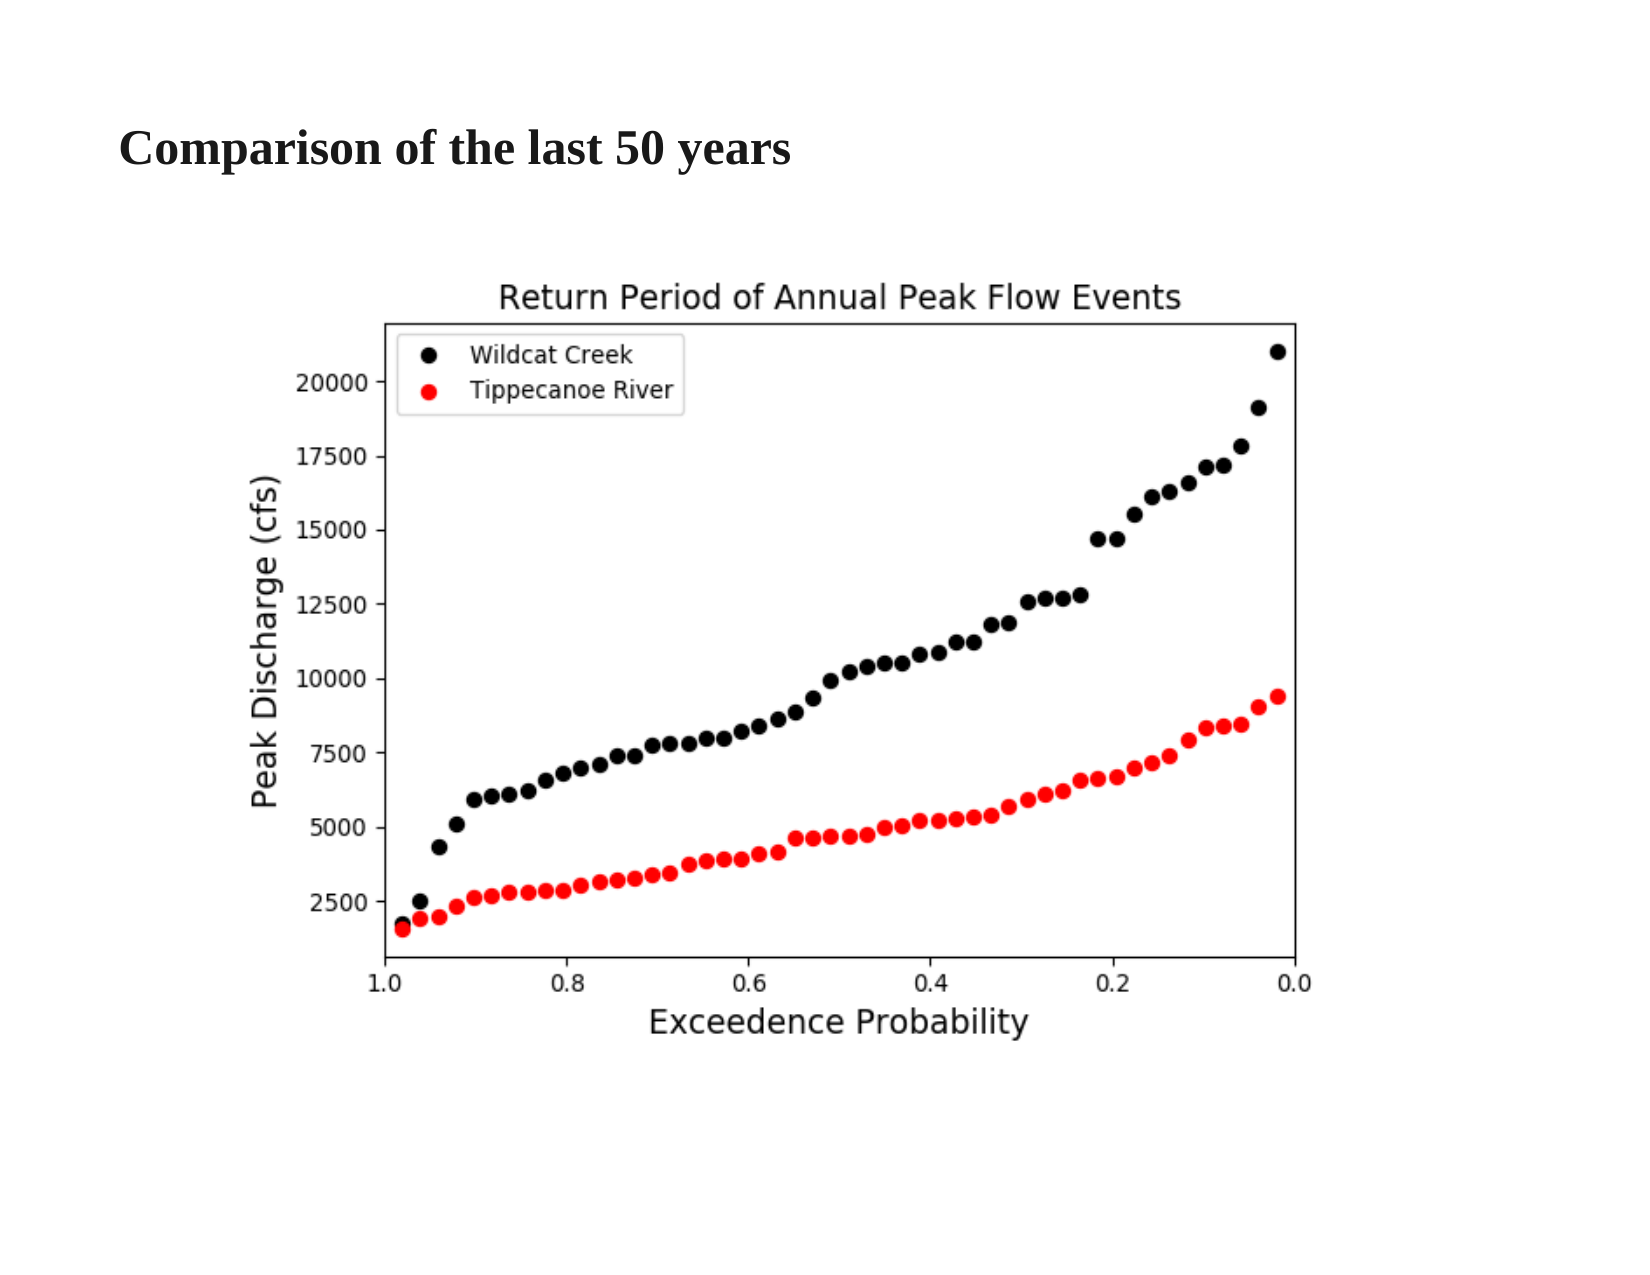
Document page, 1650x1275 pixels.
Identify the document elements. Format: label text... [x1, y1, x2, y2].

picture [238, 222, 1412, 1062]
text Comparison of the last 50 years [118, 118, 1532, 176]
